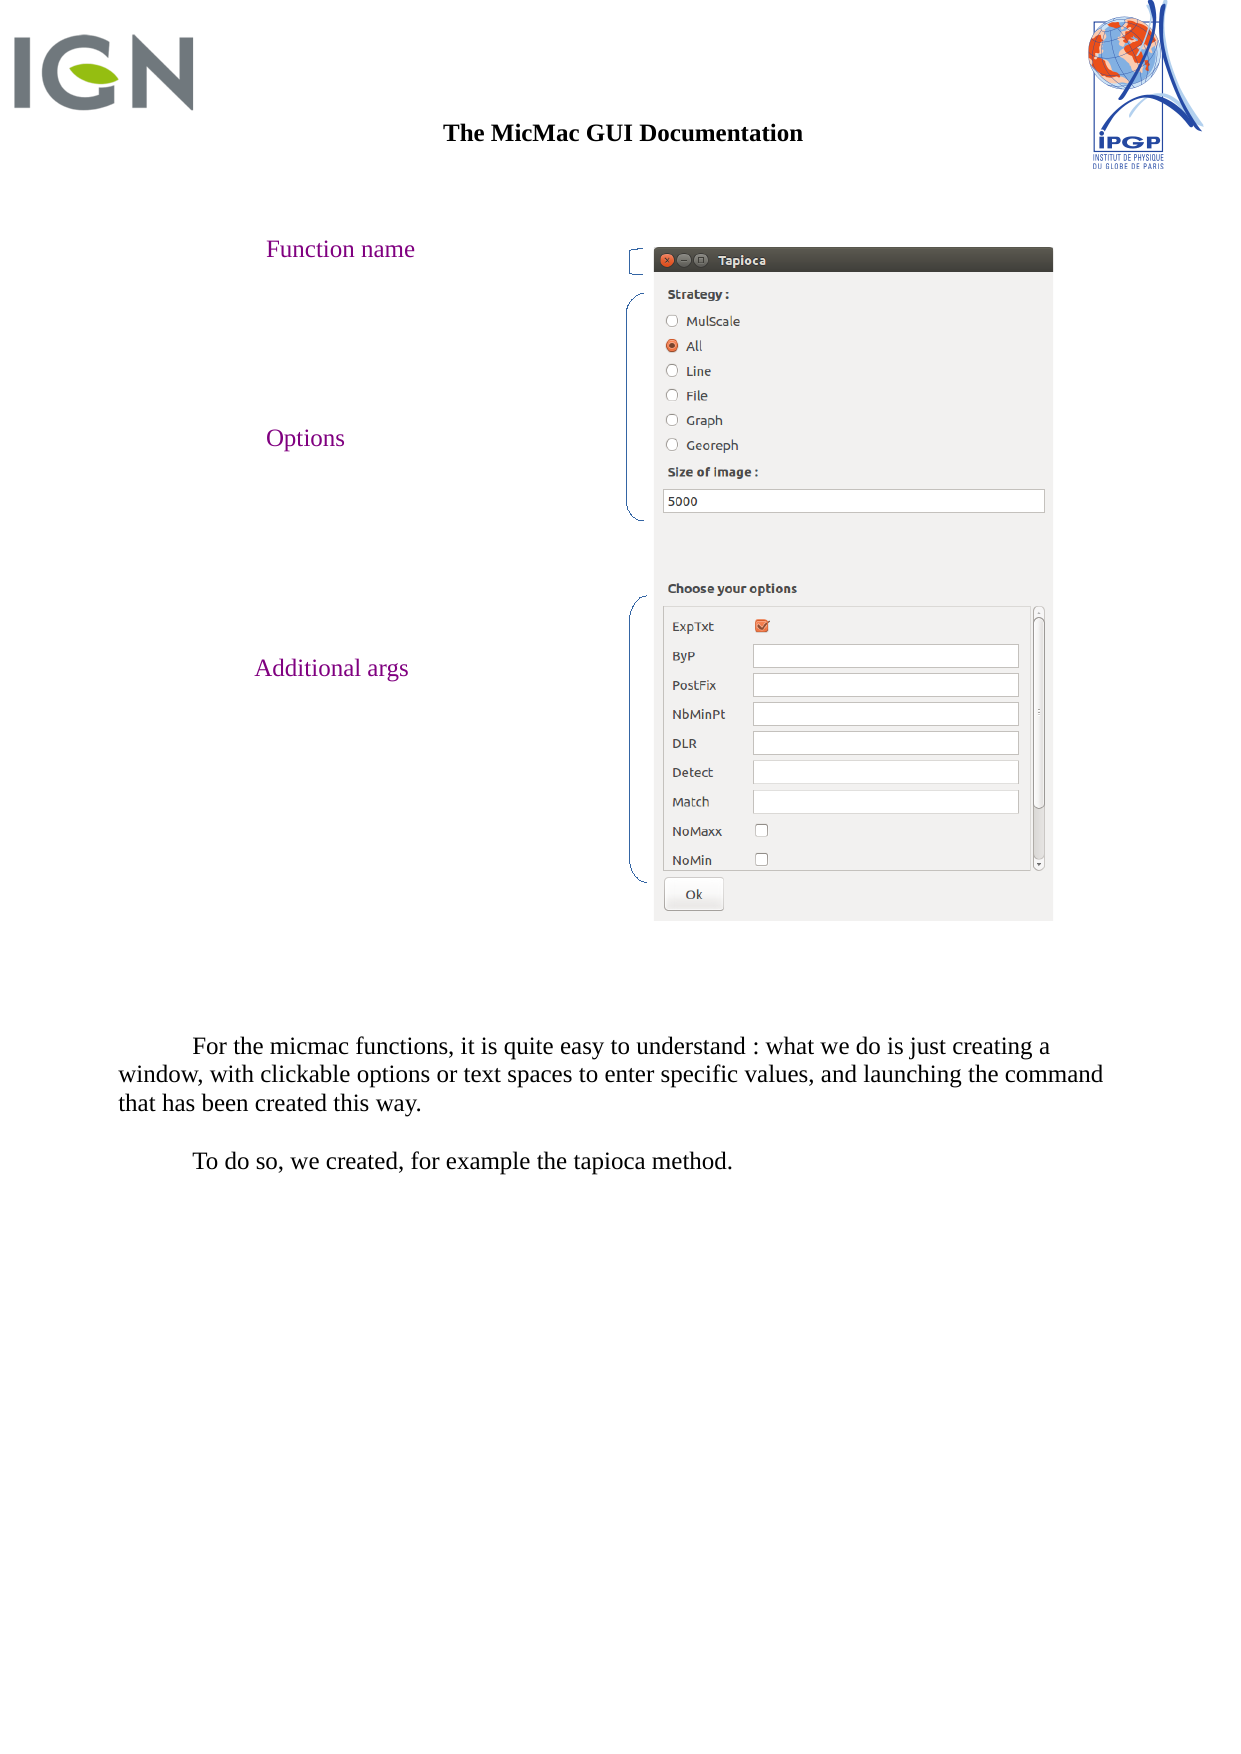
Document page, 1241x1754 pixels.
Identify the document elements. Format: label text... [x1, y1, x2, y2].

text [1054, 423, 1122, 682]
picture [653, 247, 1054, 921]
picture [1088, 0, 1204, 169]
text Function name [118, 176, 1122, 263]
text For the micmac functions, it is quite easy to understand : what we do is just creating a window, with clickable options or text spaces to enter specific values, and launching the command that has been created this way. To do so, we created, for example the tapioca method. [118, 1031, 1122, 1203]
text Options Additional args [118, 423, 653, 682]
picture [14, 21, 194, 129]
